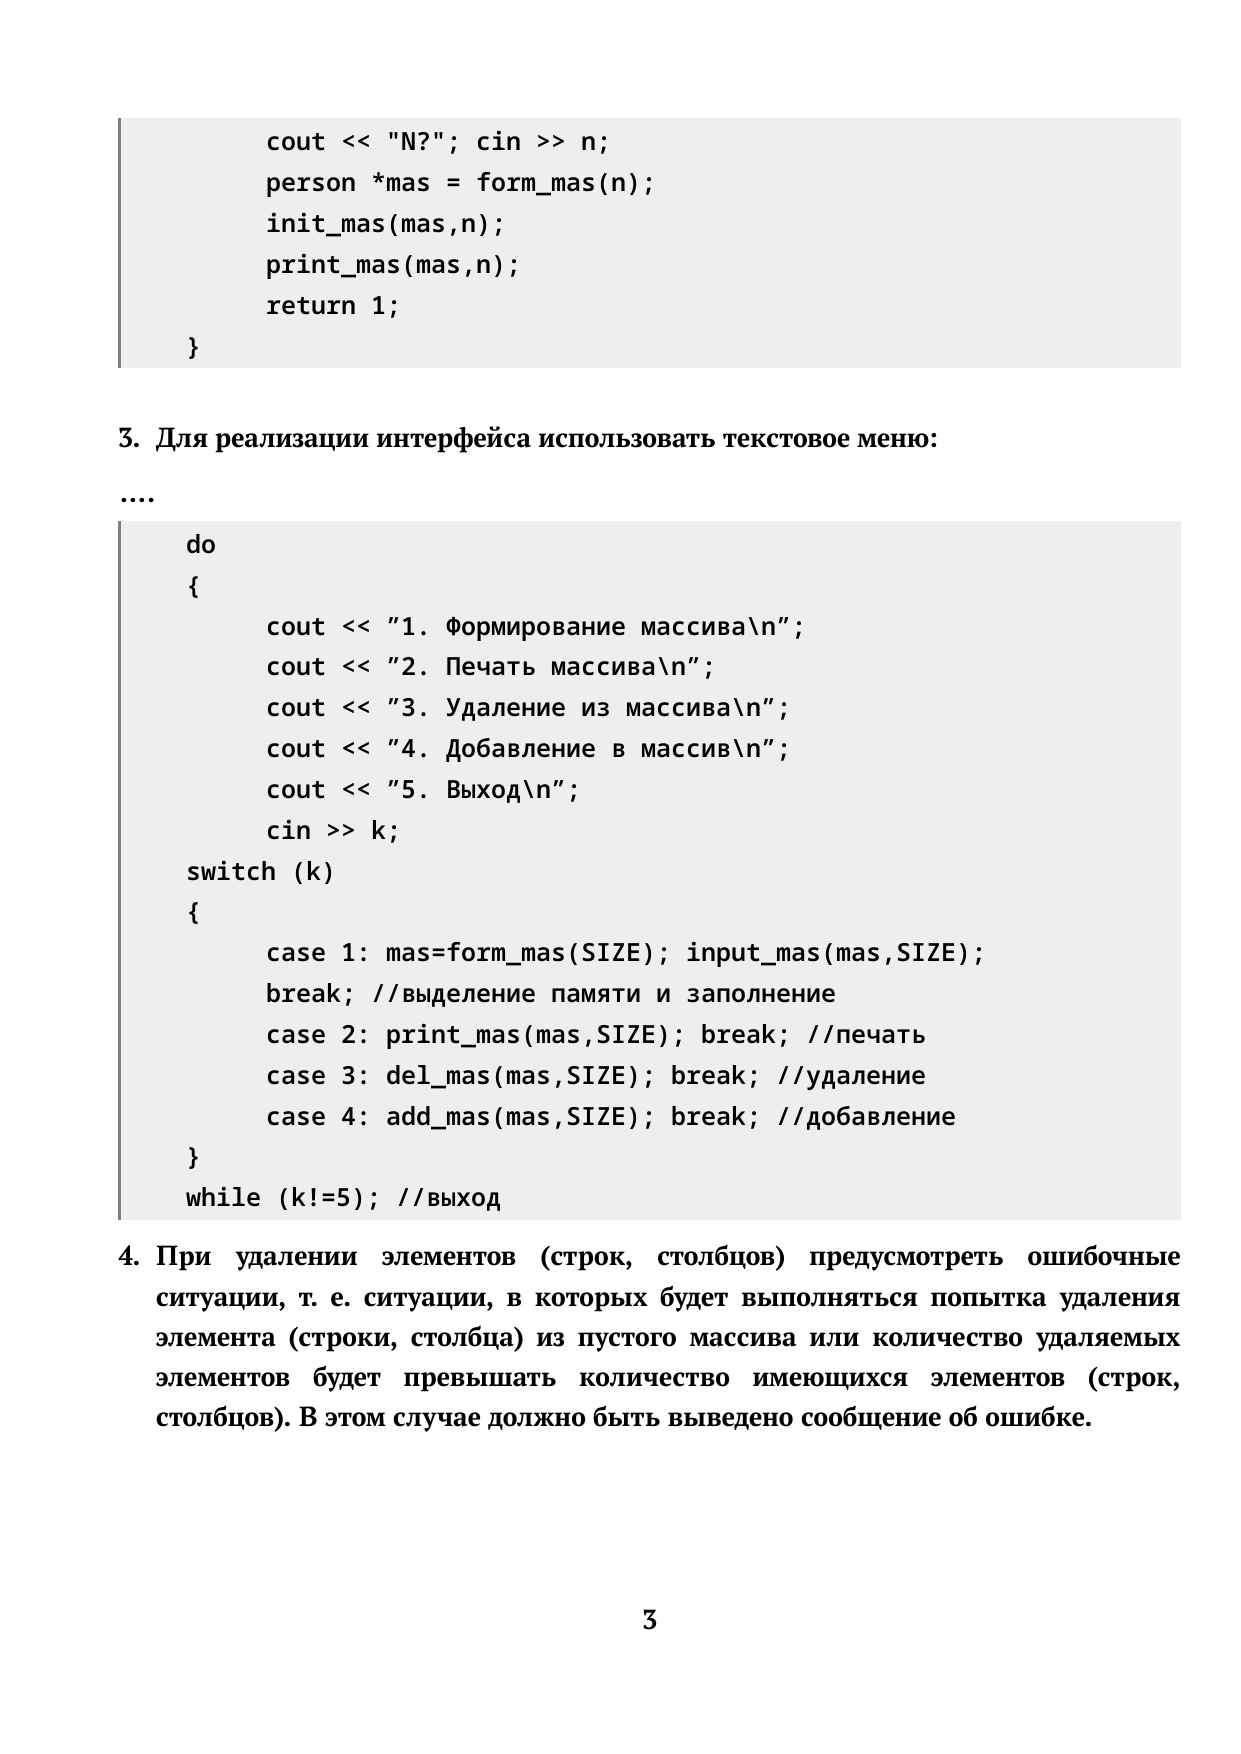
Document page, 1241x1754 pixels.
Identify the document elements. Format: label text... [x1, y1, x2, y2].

text switch (k) [121, 847, 1181, 887]
text cout << ”1. Формирование массива\n”; [121, 602, 1181, 642]
text } [121, 1133, 1181, 1173]
text case 2: print_mas(mas,SIZE); break; //печать [121, 1011, 1181, 1051]
text case 4: add_mas(mas,SIZE); break; //добавление [121, 1092, 1181, 1132]
text { [121, 888, 1181, 928]
text case 3: del_mas(mas,SIZE); break; //удаление [121, 1051, 1181, 1091]
text init_mas(mas,n); [121, 200, 1181, 240]
text cout << ”2. Печать массива\n”; [121, 643, 1181, 683]
list При удалении элементов (строк, столбцов) предусмотреть ошибочные ситуации, т. е. ситуации, в которых будет выполняться попытка удаления элемента (строки, столбца) из пустого массива или количество удаляемых элементов будет превышать количество имеющихся элементов (строк, столбцов). В этом случае должно быть выведено сообщение об ошибке. [118, 1238, 1181, 1433]
text do [121, 521, 1181, 561]
text cout << ”4. Добавление в массив\n”; [121, 725, 1181, 765]
text } [121, 322, 1181, 368]
list Для реализации интерфейса использовать текстовое меню: [118, 420, 1181, 454]
text cout << "N?"; cin >> n; [121, 118, 1181, 158]
text cin >> k; [121, 806, 1181, 846]
text print_mas(mas,n); [121, 241, 1181, 281]
text { [121, 561, 1181, 601]
text while (k!=5); //выход [121, 1174, 1181, 1220]
text person *mas = form_mas(n); [121, 159, 1181, 199]
text return 1; [121, 281, 1181, 321]
text cout << ”3. Удаление из массива\n”; [121, 684, 1181, 724]
text …. [118, 475, 1181, 509]
text cout << ”5. Выход\n”; [121, 766, 1181, 806]
text case 1: mas=form_mas(SIZE); input_mas(mas,SIZE); break; //выделение памяти и заполнение [121, 929, 1181, 1010]
